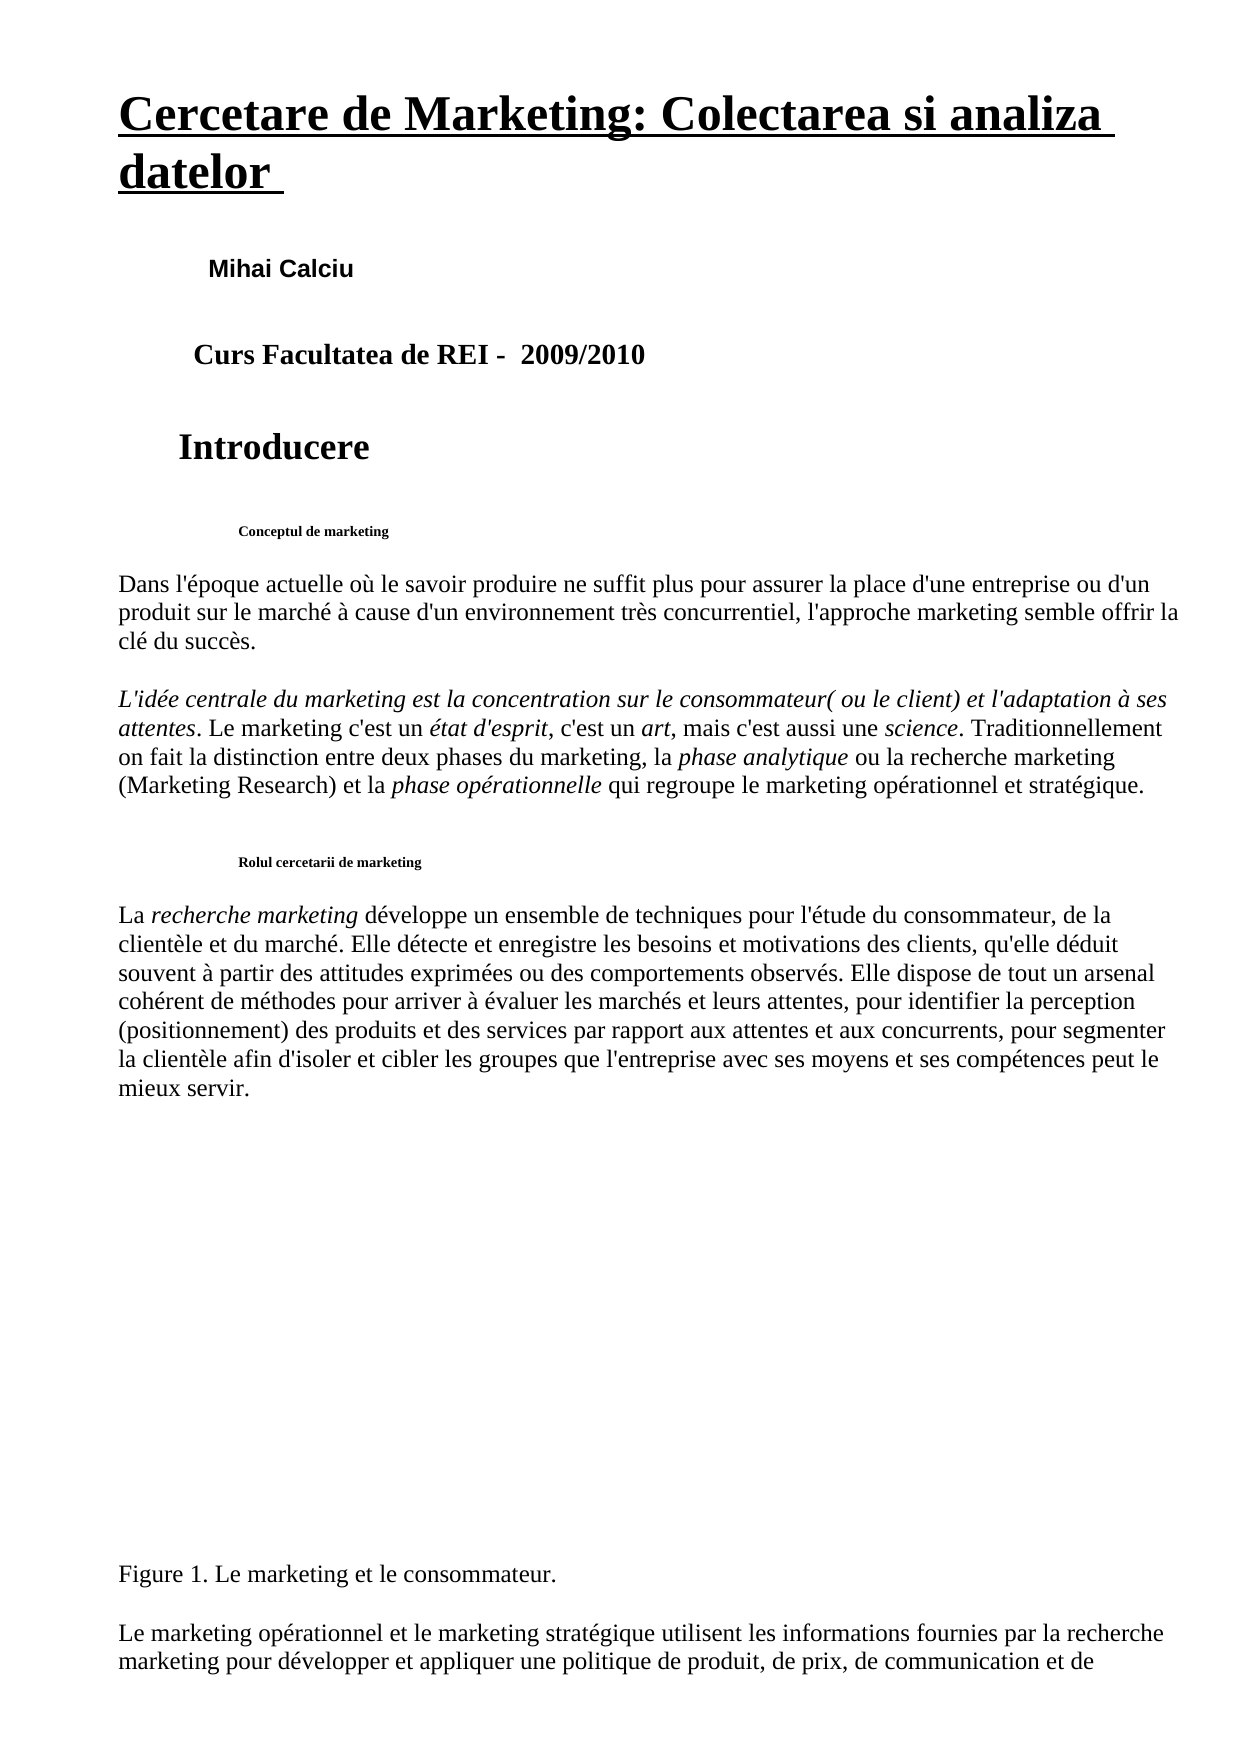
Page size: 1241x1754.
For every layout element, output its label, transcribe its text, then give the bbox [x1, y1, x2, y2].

subtitle Rolul cercetarii de marketing [118, 854, 1181, 871]
subtitle Introducere [118, 425, 1181, 468]
subtitle Cercetare de Marketing: Colectarea si analiza datelor [118, 84, 1181, 199]
text L'idée centrale du marketing est la concentration sur le consommateur( ou le client) et l'adaptation à ses attentes. Le marketing c'est un état d'esprit, c'est un art, mais c'est aussi une science. Traditionnellement on fait la distinction entre deux phases du marketing, la phase analytique ou la recherche marketing (Marketing Research) et la phase opérationnelle qui regroupe le marketing opérationnel et stratégique. [118, 684, 1181, 799]
subtitle Curs Facultatea de REI - 2009/2010 [118, 337, 1181, 370]
text Le marketing opérationnel et le marketing stratégique utilisent les informations fournies par la recherche marketing pour développer et appliquer une politique de produit, de prix, de communication et de [118, 1618, 1181, 1675]
text Figure 1. Le marketing et le consommateur. [118, 1559, 1181, 1588]
text Dans l'époque actuelle où le savoir produire ne suffit plus pour assurer la place d'une entreprise ou d'un produit sur le marché à cause d'un environnement très concurrentiel, l'approche marketing semble offrir la clé du succès. [118, 569, 1181, 655]
text La recherche marketing développe un ensemble de techniques pour l'étude du consommateur, de la clientèle et du marché. Elle détecte et enregistre les besoins et motivations des clients, qu'elle déduit souvent à partir des attitudes exprimées ou des comportements observés. Elle dispose de tout un arsenal cohérent de méthodes pour arriver à évaluer les marchés et leurs attentes, pour identifier la perception (positionnement) des produits et des services par rapport aux attentes et aux concurrents, pour segmenter la clientèle afin d'isoler et cibler les groupes que l'entreprise avec ses moyens et ses compétences peut le mieux servir. [118, 900, 1181, 1101]
subtitle Conceptul de marketing [118, 522, 1181, 539]
subtitle Mihai Calciu [118, 253, 1181, 282]
